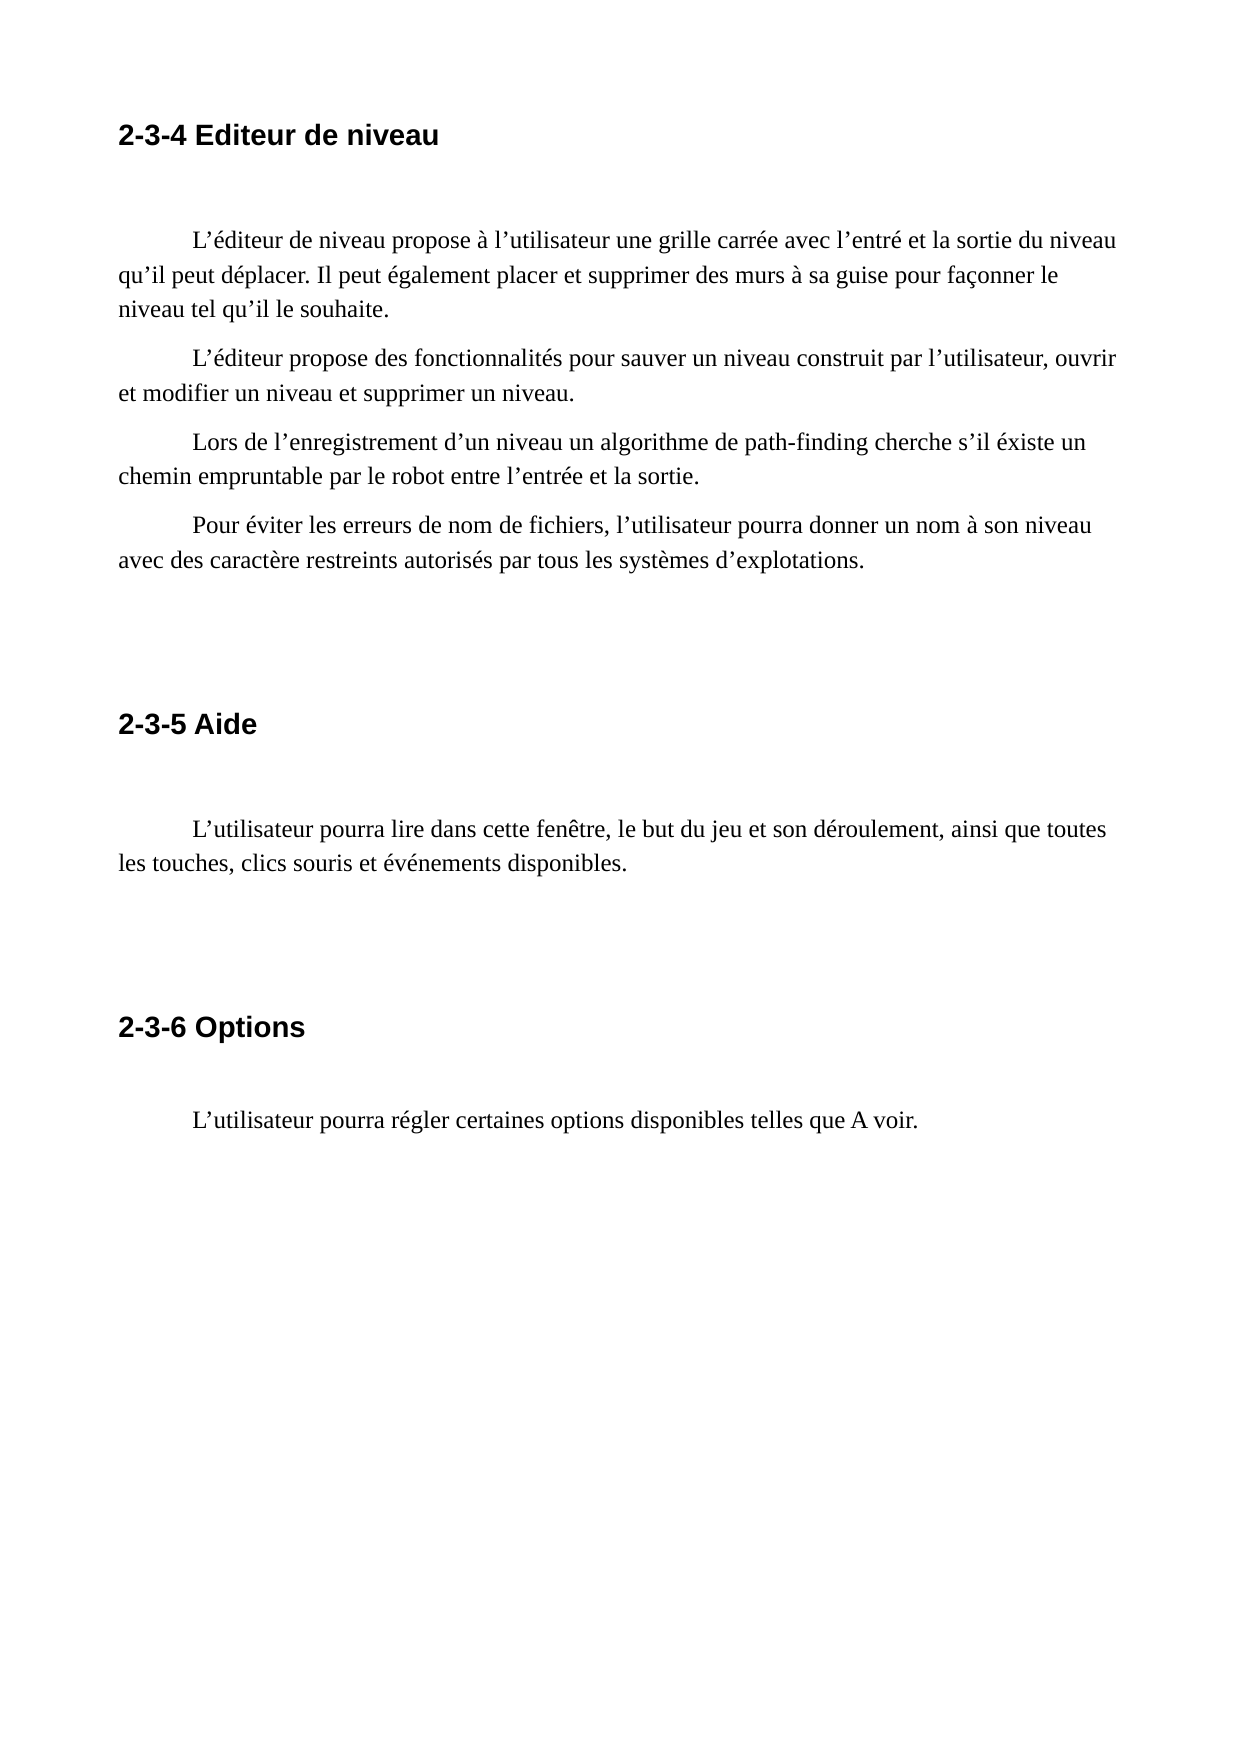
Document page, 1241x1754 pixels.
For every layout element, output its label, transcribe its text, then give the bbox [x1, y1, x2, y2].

text L’utilisateur pourra lire dans cette fenêtre, le but du jeu et son déroulement, ainsi que toutes les touches, clics souris et événements disponibles. [118, 814, 1122, 877]
subtitle 2-3-4 Editeur de niveau [118, 118, 1122, 152]
text L’éditeur de niveau propose à l’utilisateur une grille carrée avec l’entré et la sortie du niveau qu’il peut déplacer. Il peut également placer et supprimer des murs à sa guise pour façonner le niveau tel qu’il le souhaite. [118, 225, 1122, 323]
text L’utilisateur pourra régler certaines options disponibles telles que A voir. [118, 1105, 1122, 1134]
text Lors de l’enregistrement d’un niveau un algorithme de path-finding cherche s’il éxiste un chemin empruntable par le robot entre l’entrée et la sortie. [118, 427, 1122, 490]
text L’éditeur propose des fonctionnalités pour sauver un niveau construit par l’utilisateur, ouvrir et modifier un niveau et supprimer un niveau. [118, 343, 1122, 406]
text Pour éviter les erreurs de nom de fichiers, l’utilisateur pourra donner un nom à son niveau avec des caractère restreints autorisés par tous les systèmes d’explotations. [118, 510, 1122, 573]
subtitle 2-3-5 Aide [118, 707, 1122, 740]
subtitle 2-3-6 Options [118, 1010, 1122, 1044]
